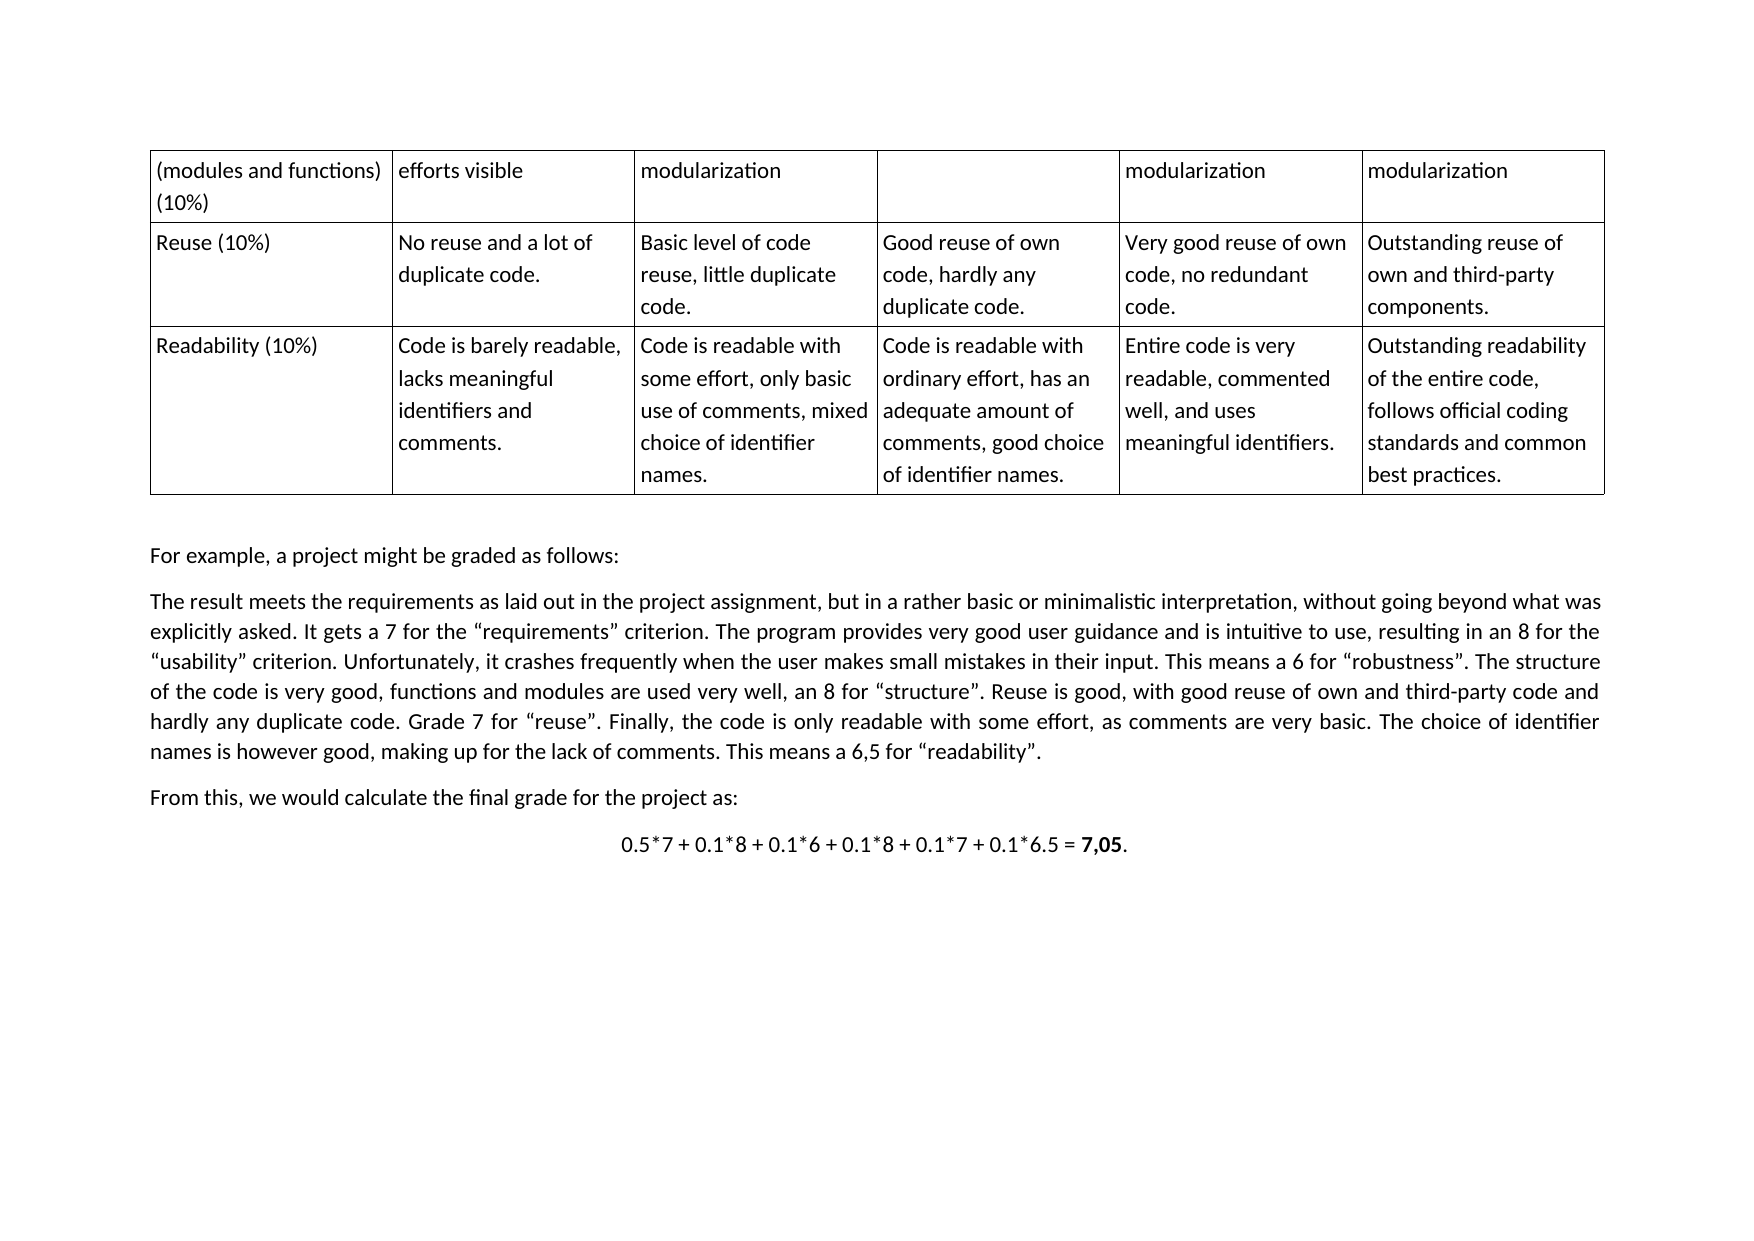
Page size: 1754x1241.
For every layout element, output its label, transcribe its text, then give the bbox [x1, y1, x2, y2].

table_cell modularization [1363, 151, 1604, 222]
table_cell Good reuse of own code, hardly any duplicate code. [878, 223, 1119, 326]
table_cell No reuse and a lot of duplicate code. [393, 223, 634, 326]
text 0.5*7 + 0.1*8 + 0.1*6 + 0.1*8 + 0.1*7 + 0.1*6.5 = 7,05. [150, 830, 1604, 888]
table_cell [878, 151, 1119, 222]
table_cell efforts visible [393, 151, 634, 222]
table_cell Code is barely readable, lacks meaningful identifiers and comments. [393, 327, 634, 494]
table_cell Reuse (10%) [151, 223, 392, 326]
text The result meets the requirements as laid out in the project assignment, but in a rather basic or minimalistic interpretation, without going beyond what was explicitly asked. It gets a 7 for the “requirements” criterion. The program provides very good user guidance and is intuitive to use, resulting in an 8 for the “usability” criterion. Unfortunately, it crashes frequently when the user makes small mistakes in their input. This means a 6 for “robustness”. The structure of the code is very good, functions and modules are used very well, an 8 for “structure”. Reuse is good, with good reuse of own and third-party code and hardly any duplicate code. Grade 7 for “reuse”. Finally, the code is only readable with some effort, as comments are very basic. The choice of identifier names is however good, making up for the lack of comments. This means a 6,5 for “readability”. [150, 587, 1604, 765]
table_cell Readability (10%) [151, 327, 392, 494]
table_cell Code is readable with some effort, only basic use of comments, mixed choice of identifier names. [635, 327, 877, 494]
table_cell Outstanding readability of the entire code, follows official coding standards and common best practices. [1363, 327, 1604, 494]
table_cell Code is readable with ordinary effort, has an adequate amount of comments, good choice of identifier names. [878, 327, 1119, 494]
table_cell (modules and functions) (10%) [151, 151, 392, 222]
table_cell modularization [635, 151, 877, 222]
table_cell Basic level of code reuse, little duplicate code. [635, 223, 877, 326]
table_cell Outstanding reuse of own and third-party components. [1363, 223, 1604, 326]
table_cell Very good reuse of own code, no redundant code. [1120, 223, 1362, 326]
table_cell Entire code is very readable, commented well, and uses meaningful identifiers. [1120, 327, 1362, 494]
text For example, a project might be graded as follows: [150, 541, 1604, 569]
table_cell modularization [1120, 151, 1362, 222]
text From this, we would calculate the final grade for the project as: [150, 783, 1604, 811]
